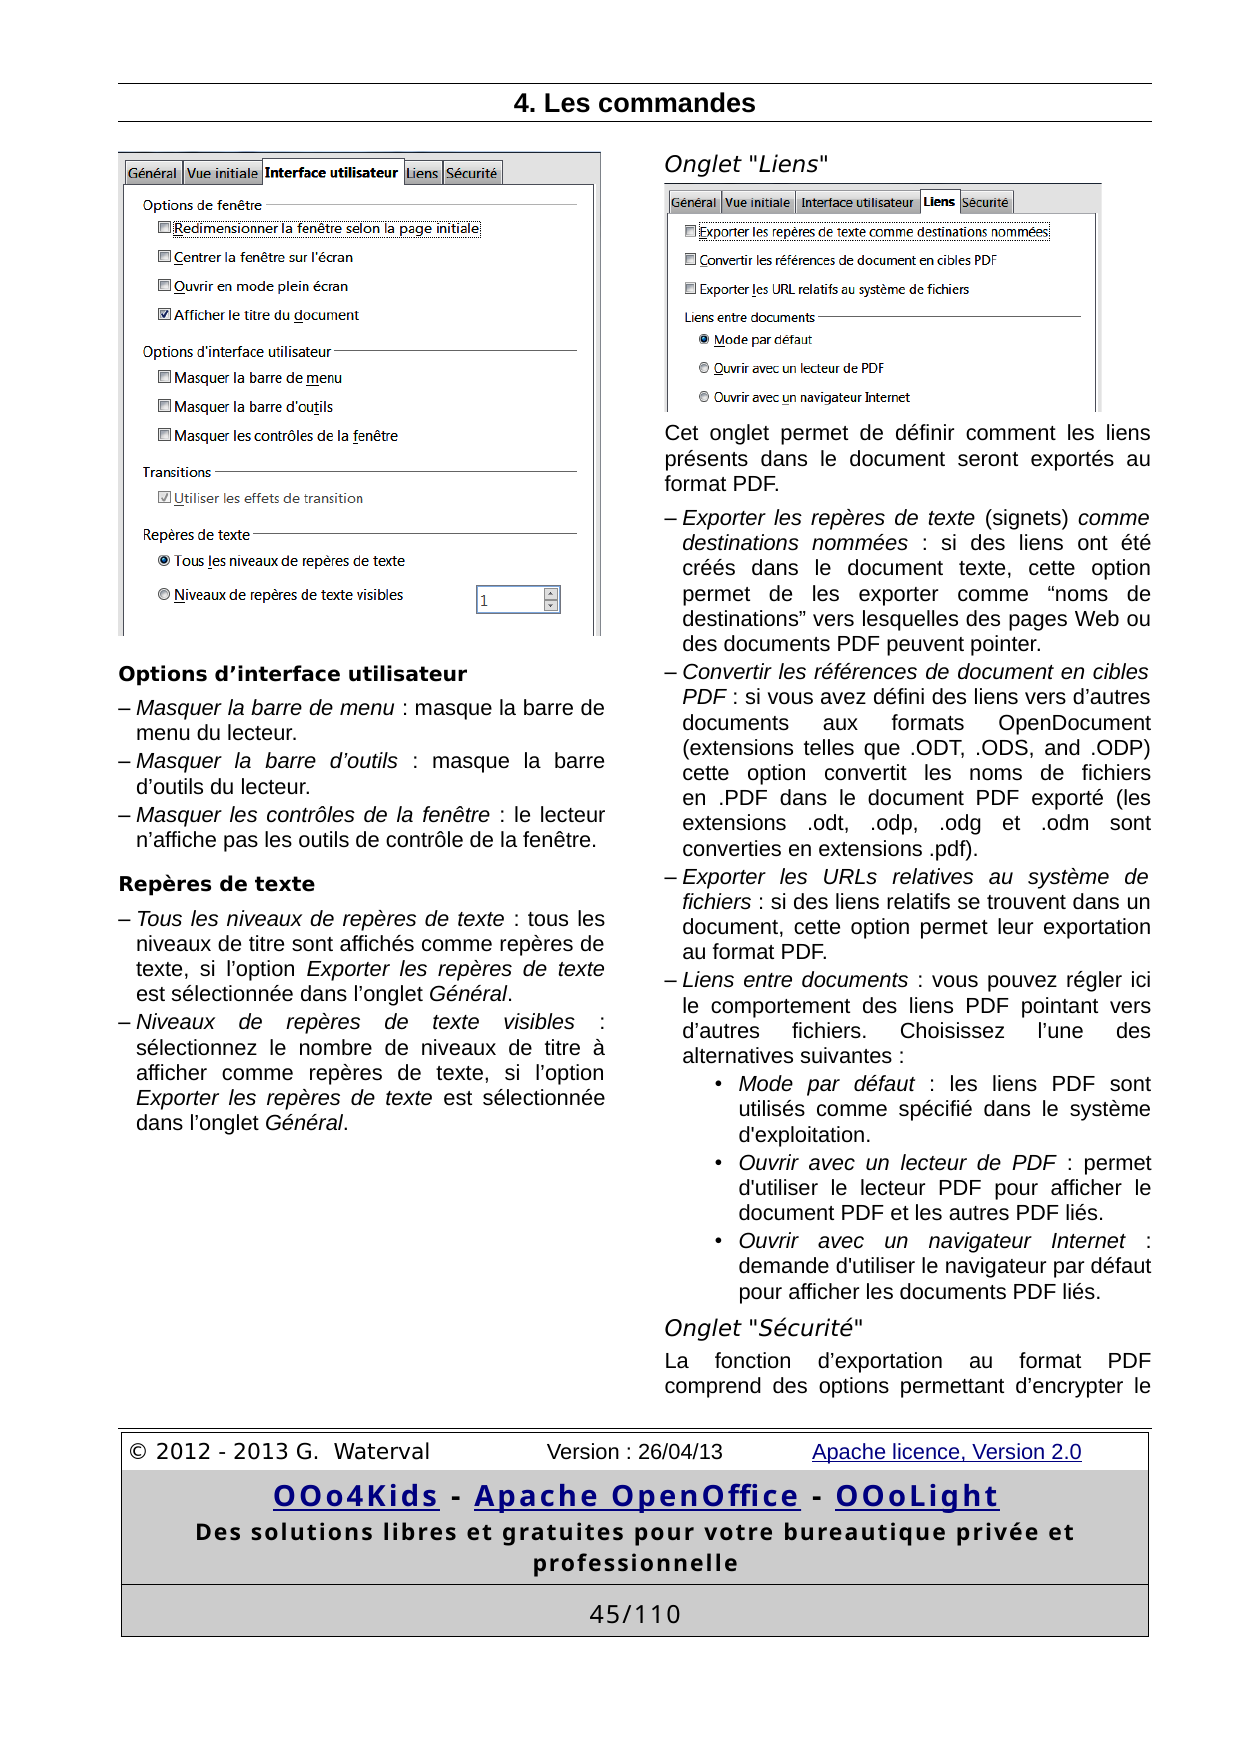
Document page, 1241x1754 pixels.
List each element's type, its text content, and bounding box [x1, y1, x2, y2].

list Tous les niveaux de repères de texte : tous les niveaux de titre sont affichés comme repères de texte, si l’option Exporter les repères de texte est sélectionnée dans l’onglet Général. [118, 905, 605, 1006]
list Exporter les repères de texte (signets) comme destinations nommées : si des liens ont été créés dans le document texte, cette option permet de les exporter comme “noms de destinations” vers lesquelles des pages Web ou des documents PDF peuvent pointer. [664, 505, 1152, 656]
list Ouvrir avec un navigateur Internet : demande d'utiliser le navigateur par défaut pour afficher les documents PDF liés. [714, 1228, 1152, 1304]
subtitle Options d’interface utilisateur [118, 662, 605, 686]
list Ouvrir avec un lecteur de PDF : permet d'utiliser le lecteur PDF pour afficher le document PDF et les autres PDF liés. [714, 1149, 1152, 1225]
list Masquer la barre de menu : masque la barre de menu du lecteur. [118, 695, 605, 746]
list Mode par défaut : les liens PDF sont utilisés comme spécifié dans le système d'exploitation. [714, 1071, 1152, 1147]
list Convertir les références de document en cibles PDF : si vous avez défini des liens vers d’autres documents aux formats OpenDocument (extensions telles que .ODT, .ODS, and .ODP) cette option convertit les noms de fichiers en .PDF dans le document PDF exporté (les extensions .odt, .odp, .odg et .odm sont converties en extensions .pdf). [664, 659, 1152, 861]
list Exporter les URLs relatives au système de fichiers : si des liens relatifs se trouvent dans un document, cette option permet leur exportation au format PDF. [664, 863, 1152, 964]
text Cet onglet permet de définir comment les liens présents dans le document seront exportés au format PDF. [664, 420, 1152, 496]
text La fonction d’exportation au format PDF comprend des options permettant d’encrypter le [664, 1348, 1152, 1398]
subtitle Onglet "Liens" [664, 151, 1152, 178]
subtitle Onglet "Sécurité" [664, 1316, 1152, 1342]
list Liens entre documents : vous pouvez régler ici le comportement des liens PDF pointant vers d’autres fichiers. Choisissez l’une des alternatives suivantes : [664, 967, 1152, 1068]
list Masquer les contrôles de la fenêtre : le lecteur n’affiche pas les outils de contrôle de la fenêtre. [118, 802, 605, 852]
list Niveaux de repères de texte visibles : sélectionnez le nombre de niveaux de titre à afficher comme repères de texte, si l’option Exporter les repères de texte est sélectionnée dans l’onglet Général. [118, 1009, 605, 1135]
list Masquer la barre d’outils : masque la barre d’outils du lecteur. [118, 748, 605, 799]
subtitle Repères de texte [118, 873, 605, 897]
